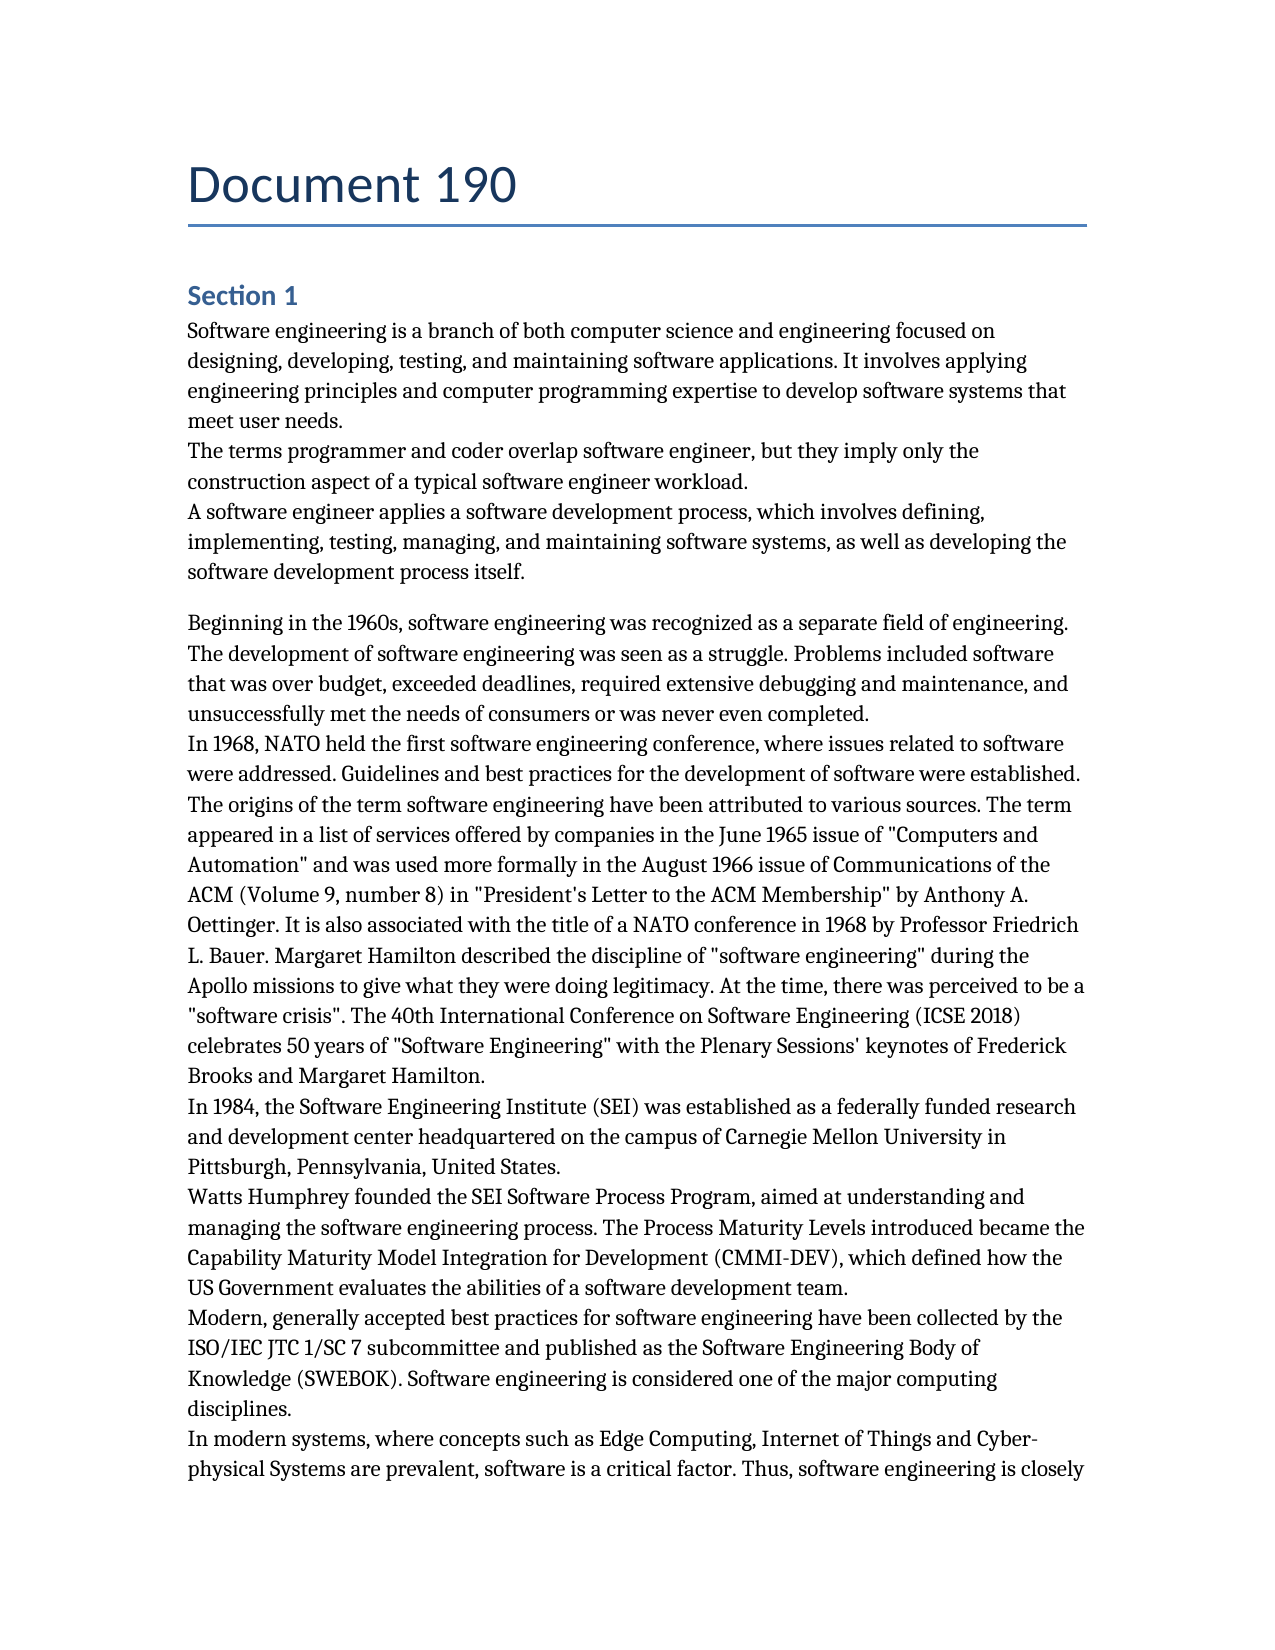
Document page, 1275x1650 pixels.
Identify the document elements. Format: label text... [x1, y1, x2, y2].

title Document 190 [187, 150, 1087, 227]
subtitle Section 1 [187, 277, 1087, 312]
text Software engineering is a branch of both computer science and engineering focused on designing, developing, testing, and maintaining software applications. It involves applying engineering principles and computer programming expertise to develop software systems that meet user needs. The terms programmer and coder overlap software engineer, but they imply only the construction aspect of a typical software engineer workload. A software engineer applies a software development process, which involves defining, implementing, testing, managing, and maintaining software systems, as well as developing the software development process itself. [187, 317, 1087, 586]
text Beginning in the 1960s, software engineering was recognized as a separate field of engineering. The development of software engineering was seen as a struggle. Problems included software that was over budget, exceeded deadlines, required extensive debugging and maintenance, and unsuccessfully met the needs of consumers or was never even completed. In 1968, NATO held the first software engineering conference, where issues related to software were addressed. Guidelines and best practices for the development of software were established. The origins of the term software engineering have been attributed to various sources. The term appeared in a list of services offered by companies in the June 1965 issue of "Computers and Automation" and was used more formally in the August 1966 issue of Communications of the ACM (Volume 9, number 8) in "President's Letter to the ACM Membership" by Anthony A. Oettinger. It is also associated with the title of a NATO conference in 1968 by Professor Friedrich L. Bauer. Margaret Hamilton described the discipline of "software engineering" during the Apollo missions to give what they were doing legitimacy. At the time, there was perceived to be a "software crisis". The 40th International Conference on Software Engineering (ICSE 2018) celebrates 50 years of "Software Engineering" with the Plenary Sessions' keynotes of Frederick Brooks and Margaret Hamilton. In 1984, the Software Engineering Institute (SEI) was established as a federally funded research and development center headquartered on the campus of Carnegie Mellon University in Pittsburgh, Pennsylvania, United States. Watts Humphrey founded the SEI Software Process Program, aimed at understanding and managing the software engineering process. The Process Maturity Levels introduced became the Capability Maturity Model Integration for Development (CMMI-DEV), which defined how the US Government evaluates the abilities of a software development team. Modern, generally accepted best practices for software engineering have been collected by the ISO/IEC JTC 1/SC 7 subcommittee and published as the Software Engineering Body of Knowledge (SWEBOK). Software engineering is considered one of the major computing disciplines. In modern systems, where concepts such as Edge Computing, Internet of Things and Cyber-physical Systems are prevalent, software is a critical factor. Thus, software engineering is closely [187, 610, 1087, 1482]
